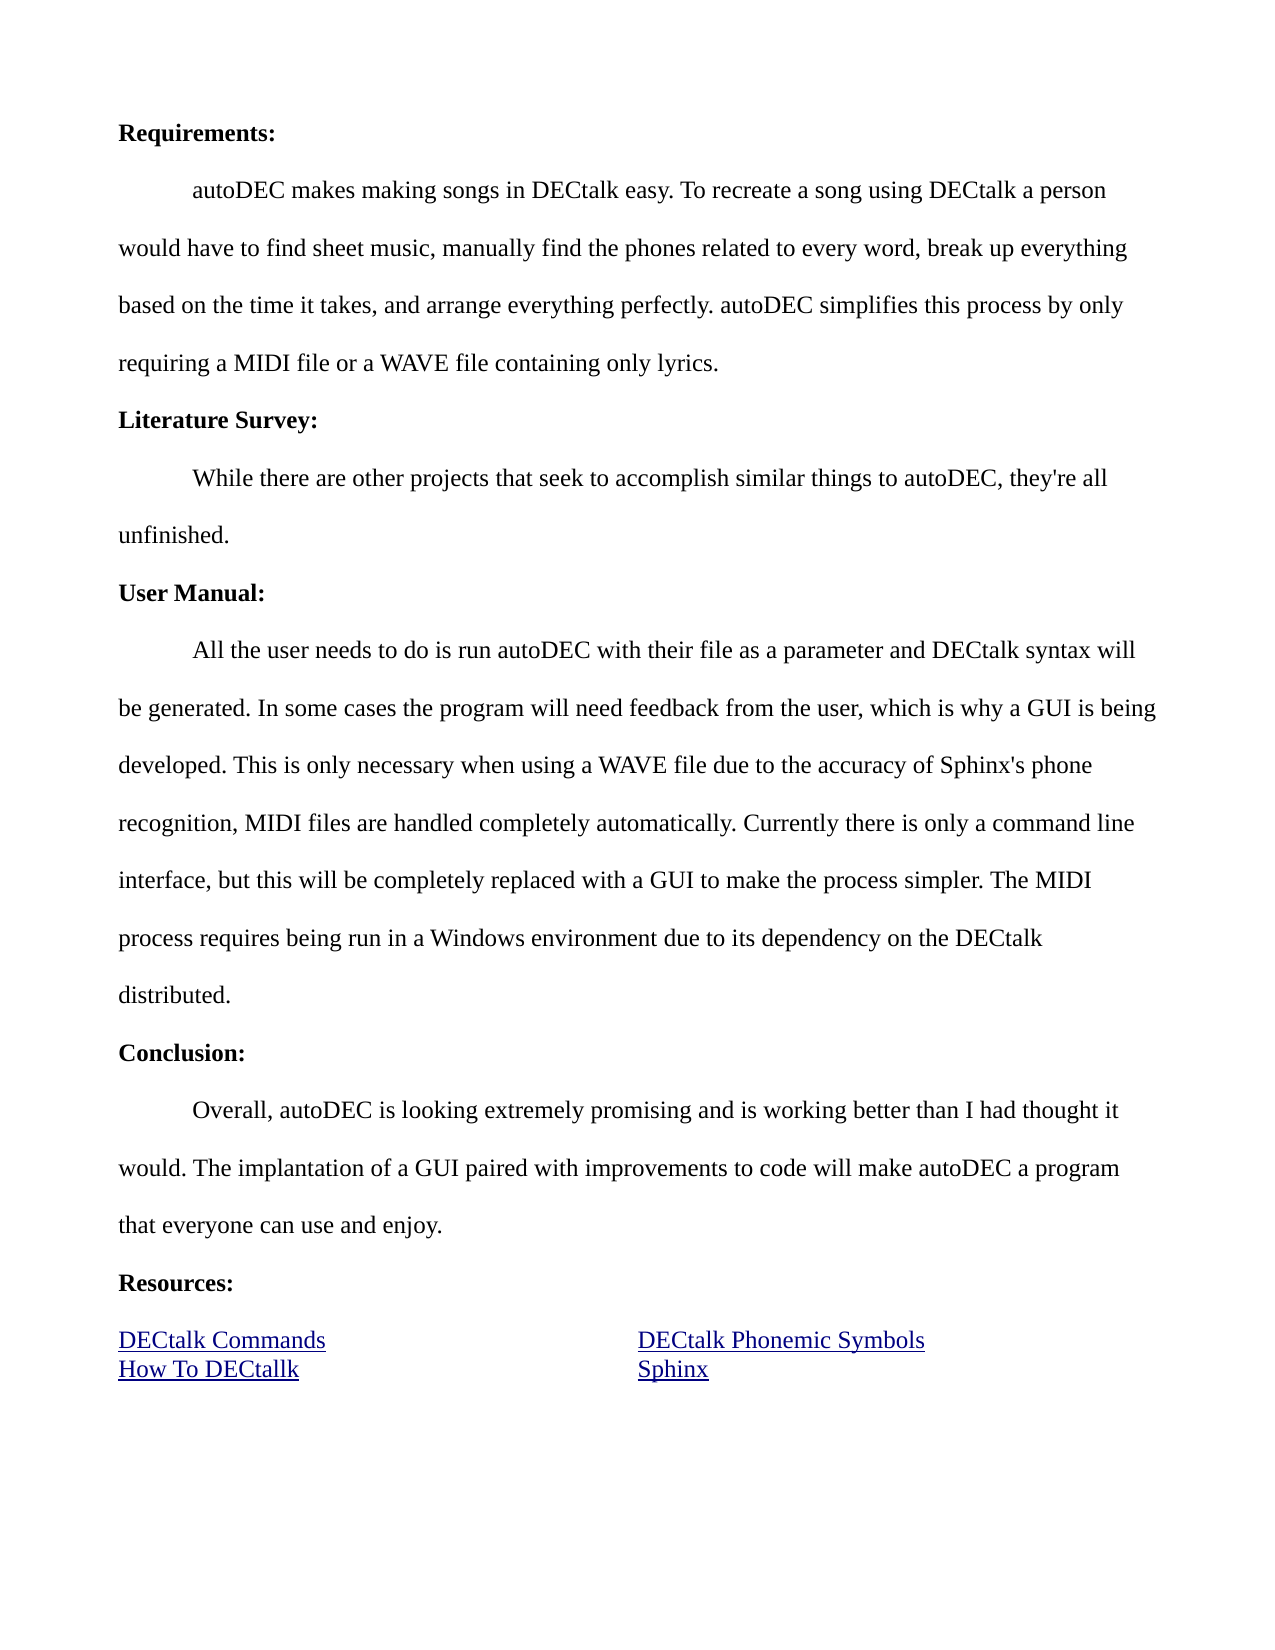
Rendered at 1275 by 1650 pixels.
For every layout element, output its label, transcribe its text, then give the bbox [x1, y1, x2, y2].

text autoDEC makes making songs in DECtalk easy. To recreate a song using DECtalk a person would have to find sheet music, manually find the phones related to every word, break up everything based on the time it takes, and arrange everything perfectly. autoDEC simplifies this process by only requiring a MIDI file or a WAVE file containing only lyrics. [118, 176, 1157, 377]
text User Manual: [118, 578, 1157, 607]
text While there are other projects that seek to accomplish similar things to autoDEC, they're all unfinished. [118, 463, 1157, 549]
text Requirements: [118, 118, 1157, 147]
text Conclusion: Overall, autoDEC is looking extremely promising and is working better than I had thought it would. The implantation of a GUI paired with improvements to code will make autoDEC a program that everyone can use and enjoy. [118, 1038, 1157, 1239]
table_cell Sphinx [638, 1354, 1157, 1383]
table_header DECtalk Commands [118, 1326, 637, 1354]
table_cell How To DECtallk [118, 1354, 637, 1383]
text All the user needs to do is run autoDEC with their file as a parameter and DECtalk syntax will be generated. In some cases the program will need feedback from the user, which is why a GUI is being developed. This is only necessary when using a WAVE file due to the accuracy of Sphinx's phone recognition, MIDI files are handled completely automatically. Currently there is only a command line interface, but this will be completely replaced with a GUI to make the process simpler. The MIDI process requires being run in a Windows environment due to its dependency on the DECtalk distributed. [118, 636, 1157, 1009]
text Resources: [118, 1268, 1157, 1297]
text Literature Survey: [118, 406, 1157, 434]
table_header DECtalk Phonemic Symbols [638, 1326, 1157, 1354]
